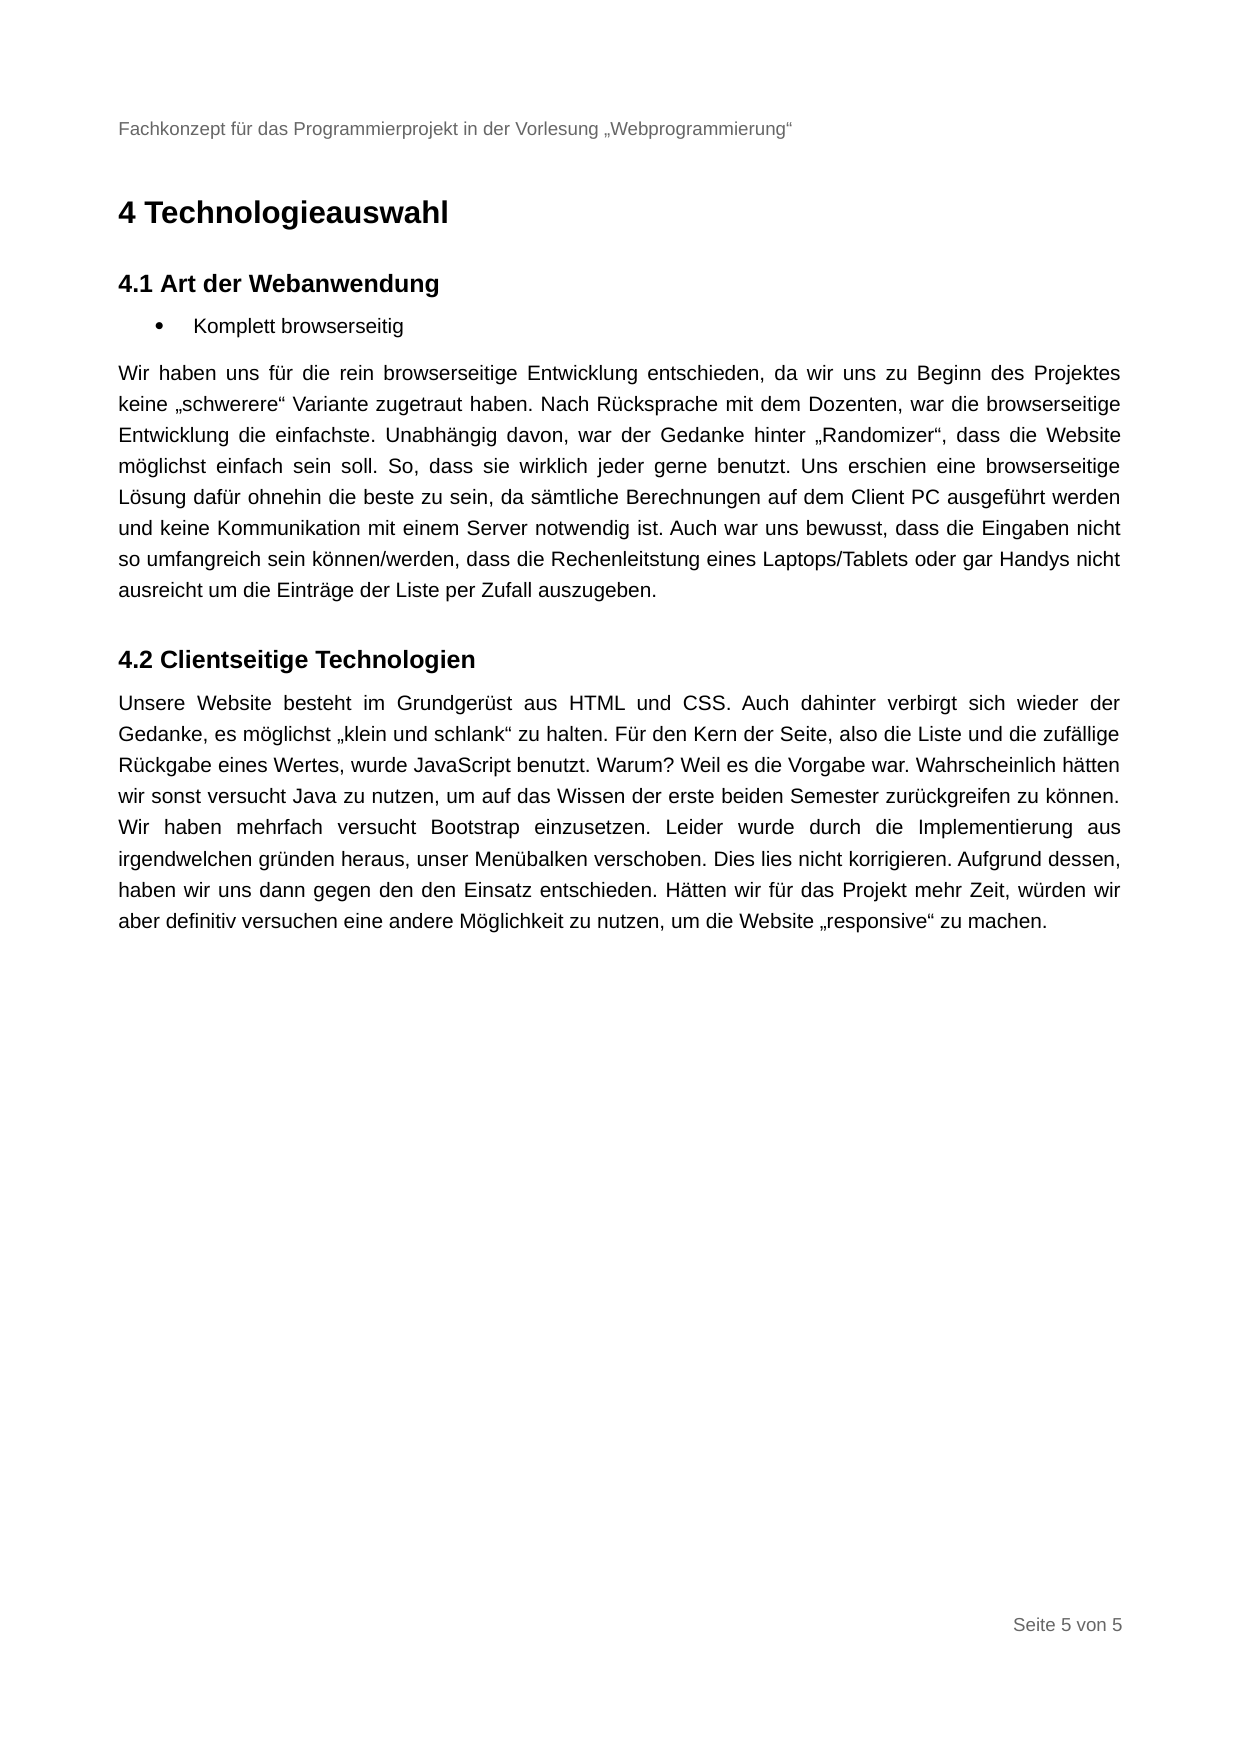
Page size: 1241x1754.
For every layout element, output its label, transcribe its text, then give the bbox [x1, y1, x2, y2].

text Wir haben uns für die rein browserseitige Entwicklung entschieden, da wir uns zu Beginn des Projektes keine „schwerere“ Variante zugetraut haben. Nach Rücksprache mit dem Dozenten, war die browserseitige Entwicklung die einfachste. Unabhängig davon, war der Gedanke hinter „Randomizer“, dass die Website möglichst einfach sein soll. So, dass sie wirklich jeder gerne benutzt. Uns erschien eine browserseitige Lösung dafür ohnehin die beste zu sein, da sämtliche Berechnungen auf dem Client PC ausgeführt werden und keine Kommunikation mit einem Server notwendig ist. Auch war uns bewusst, dass die Eingaben nicht so umfangreich sein können/werden, dass die Rechenleitstung eines Laptops/Tablets oder gar Handys nicht ausreicht um die Einträge der Liste per Zufall auszugeben. [118, 360, 1122, 602]
subtitle Art der Webanwendung [118, 269, 1122, 297]
subtitle Technologieauswahl [118, 194, 1122, 230]
subtitle Clientseitige Technologien [118, 645, 1122, 674]
text Unsere Website besteht im Grundgerüst aus HTML und CSS. Auch dahinter verbirgt sich wieder der Gedanke, es möglichst „klein und schlank“ zu halten. Für den Kern der Seite, also die Liste und die zufällige Rückgabe eines Wertes, wurde JavaScript benutzt. Warum? Weil es die Vorgabe war. Wahrscheinlich hätten wir sonst versucht Java zu nutzen, um auf das Wissen der erste beiden Semester zurückgreifen zu können. Wir haben mehrfach versucht Bootstrap einzusetzen. Leider wurde durch die Implementierung aus irgendwelchen gründen heraus, unser Menübalken verschoben. Dies lies nicht korrigieren. Aufgrund dessen, haben wir uns dann gegen den den Einsatz entschieden. Hätten wir für das Projekt mehr Zeit, würden wir aber definitiv versuchen eine andere Möglichkeit zu nutzen, um die Website „responsive“ zu machen. [118, 691, 1122, 933]
list Komplett browserseitig [156, 314, 1122, 338]
